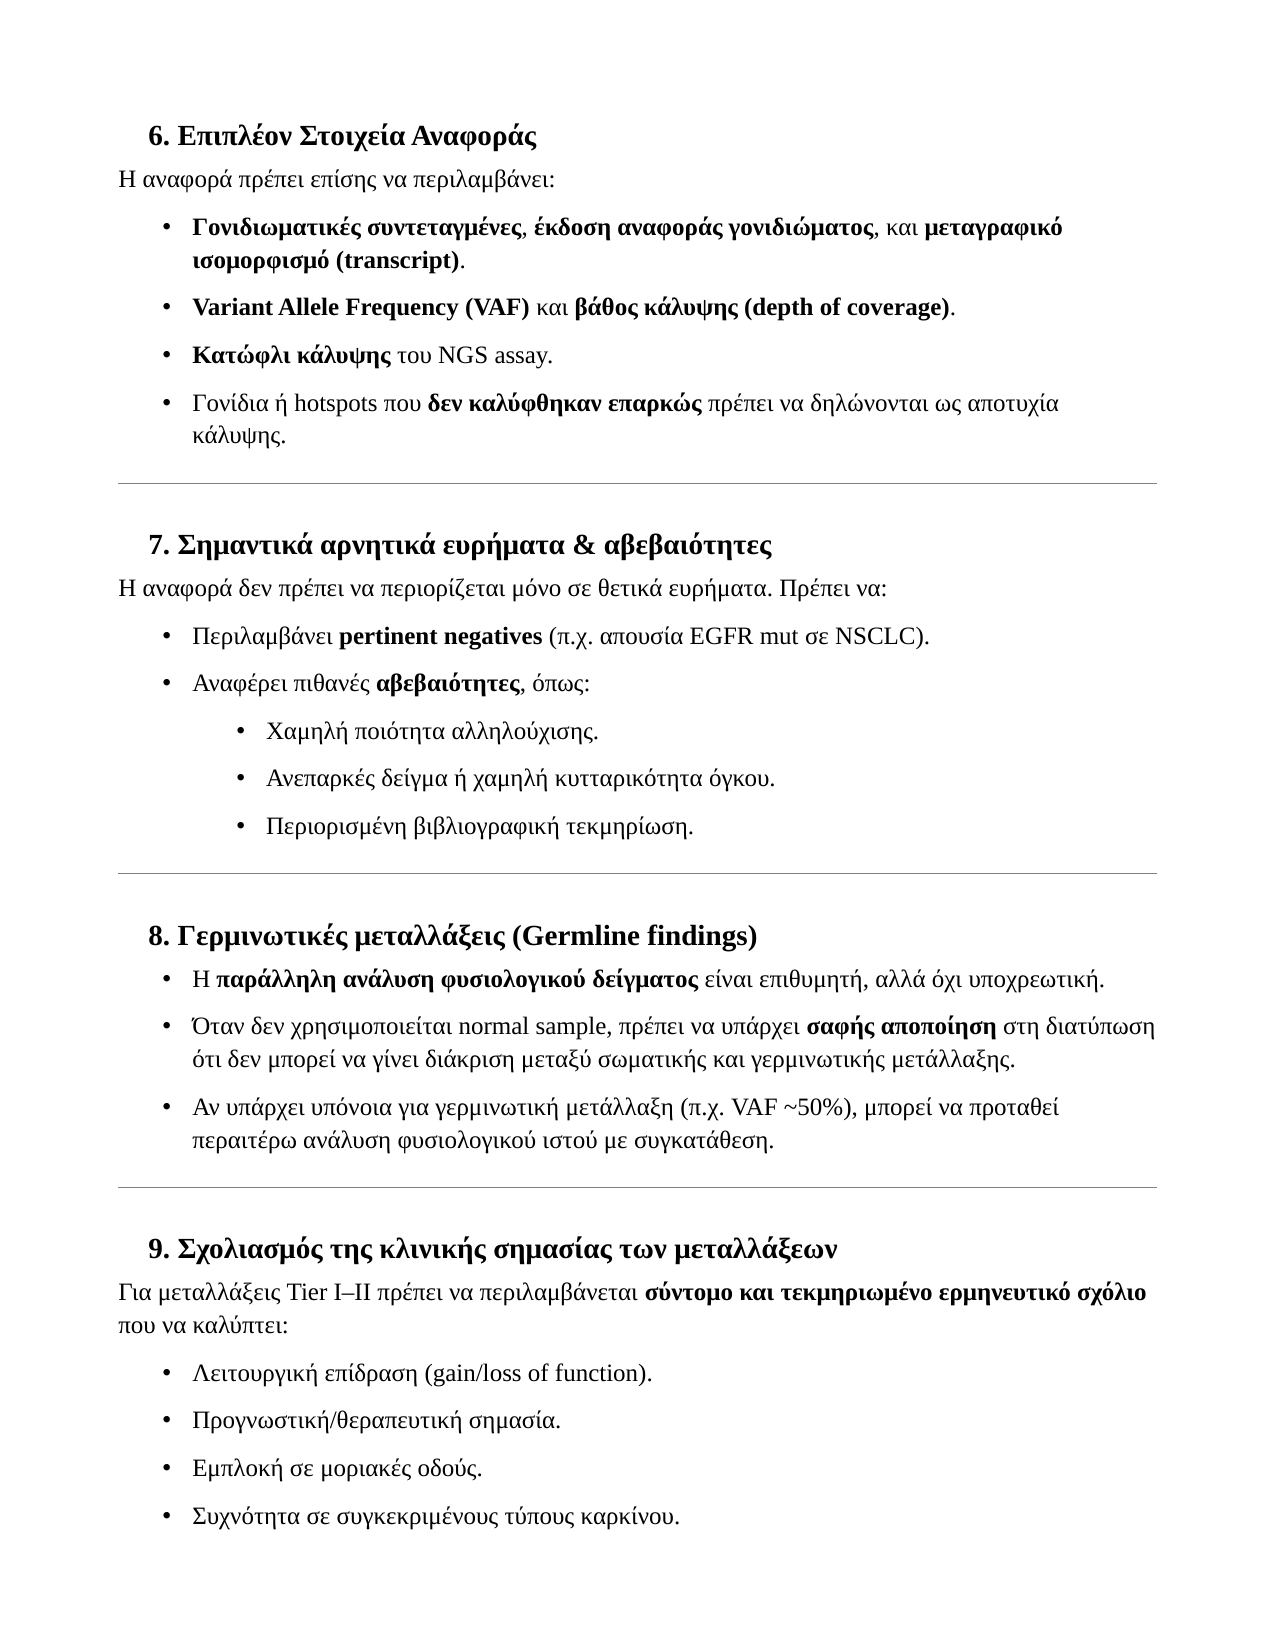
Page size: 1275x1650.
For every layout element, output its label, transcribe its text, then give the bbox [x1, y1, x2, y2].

list Αναφέρει πιθανές αβεβαιότητες, όπως: [162, 668, 1157, 697]
list Ανεπαρκές δείγμα ή χαμηλή κυτταρικότητα όγκου. [236, 763, 1157, 792]
list Η παράλληλη ανάλυση φυσιολογικού δείγματος είναι επιθυμητή, αλλά όχι υποχρεωτική. [162, 964, 1157, 992]
list Γονίδια ή hotspots που δεν καλύφθηκαν επαρκώς πρέπει να δηλώνονται ως αποτυχία κάλυψης. [162, 388, 1157, 449]
list Αν υπάρχει υπόνοια για γερμινωτική μετάλλαξη (π.χ. VAF ~50%), μπορεί να προταθεί περαιτέρω ανάλυση φυσιολογικού ιστού με συγκατάθεση. [162, 1092, 1157, 1154]
list Κατώφλι κάλυψης του NGS assay. [162, 340, 1157, 369]
text Η αναφορά δεν πρέπει να περιορίζεται μόνο σε θετικά ευρήματα. Πρέπει να: [118, 573, 1157, 602]
text Για μεταλλάξεις Tier I–II πρέπει να περιλαμβάνεται σύντομο και τεκμηριωμένο ερμηνευτικό σχόλιο που να καλύπτει: [118, 1277, 1157, 1339]
list Περιορισμένη βιβλιογραφική τεκμηρίωση. [236, 811, 1157, 840]
list Συχνότητα σε συγκεκριμένους τύπους καρκίνου. [162, 1501, 1157, 1529]
subtitle 📌 7. Σημαντικά αρνητικά ευρήματα & αβεβαιότητες [118, 527, 1157, 561]
list Variant Allele Frequency (VAF) και βάθος κάλυψης (depth of coverage). [162, 292, 1157, 321]
list Προγνωστική/θεραπευτική σημασία. [162, 1406, 1157, 1434]
list Λειτουργική επίδραση (gain/loss of function). [162, 1358, 1157, 1387]
list Χαμηλή ποιότητα αλληλούχισης. [236, 716, 1157, 745]
list Περιλαμβάνει pertinent negatives (π.χ. απουσία EGFR mut σε NSCLC). [162, 621, 1157, 649]
subtitle 📌 6. Επιπλέον Στοιχεία Αναφοράς [118, 118, 1157, 152]
list Εμπλοκή σε μοριακές οδούς. [162, 1453, 1157, 1482]
subtitle 📌 9. Σχολιασμός της κλινικής σημασίας των μεταλλάξεων [118, 1231, 1157, 1265]
list Γονιδιωματικές συντεταγμένες, έκδοση αναφοράς γονιδιώματος, και μεταγραφικό ισομορφισμό (transcript). [162, 212, 1157, 273]
list Όταν δεν χρησιμοποιείται normal sample, πρέπει να υπάρχει σαφής αποποίηση στη διατύπωση ότι δεν μπορεί να γίνει διάκριση μεταξύ σωματικής και γερμινωτικής μετάλλαξης. [162, 1011, 1157, 1073]
subtitle 📌 8. Γερμινωτικές μεταλλάξεις (Germline findings) [118, 918, 1157, 951]
text Η αναφορά πρέπει επίσης να περιλαμβάνει: [118, 164, 1157, 193]
